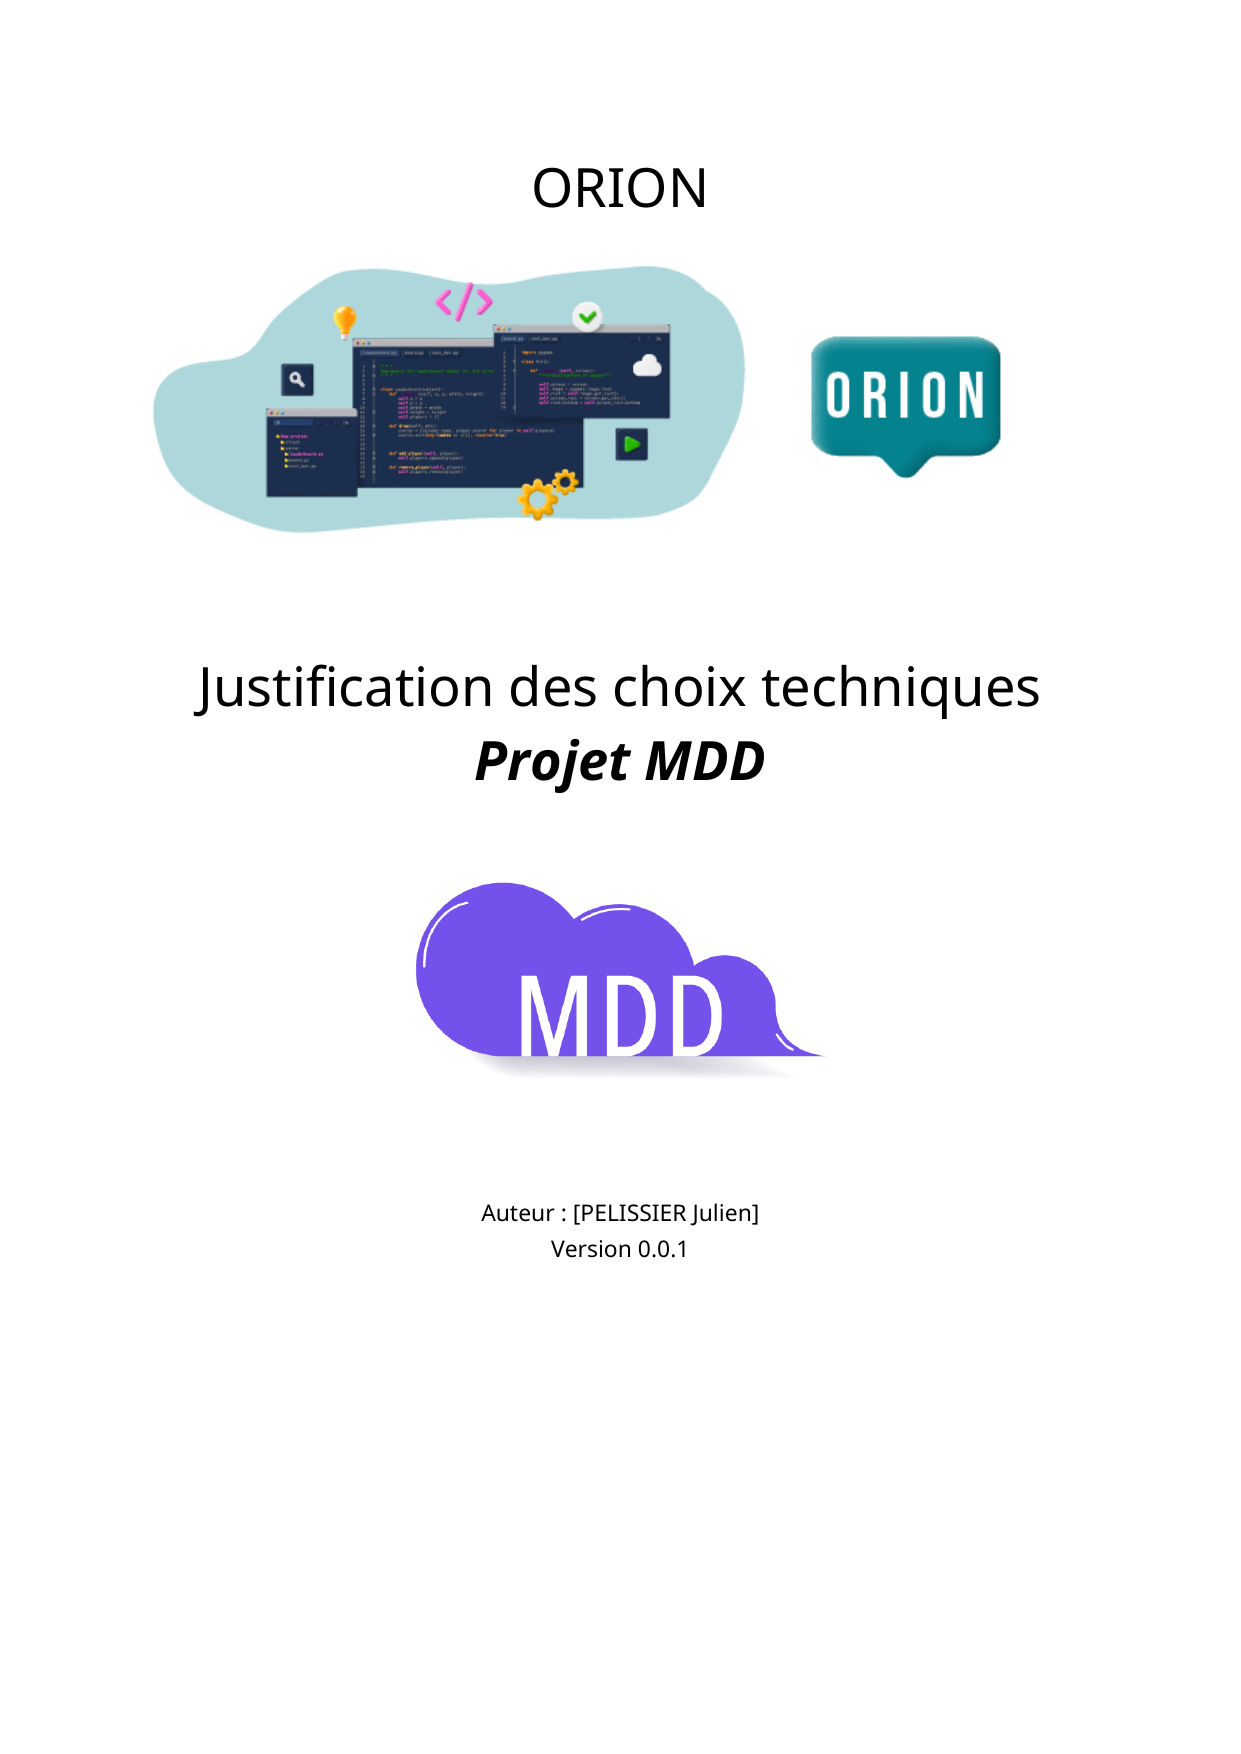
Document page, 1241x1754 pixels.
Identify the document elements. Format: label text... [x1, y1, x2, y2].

picture [150, 266, 1091, 537]
picture [377, 841, 864, 1121]
text Version 0.0.1 [150, 1233, 1090, 1264]
title Justification des choix techniques Projet MDD [150, 648, 1090, 796]
text Auteur : [PELISSIER Julien] [150, 1197, 1090, 1228]
title ORION [150, 150, 1090, 224]
